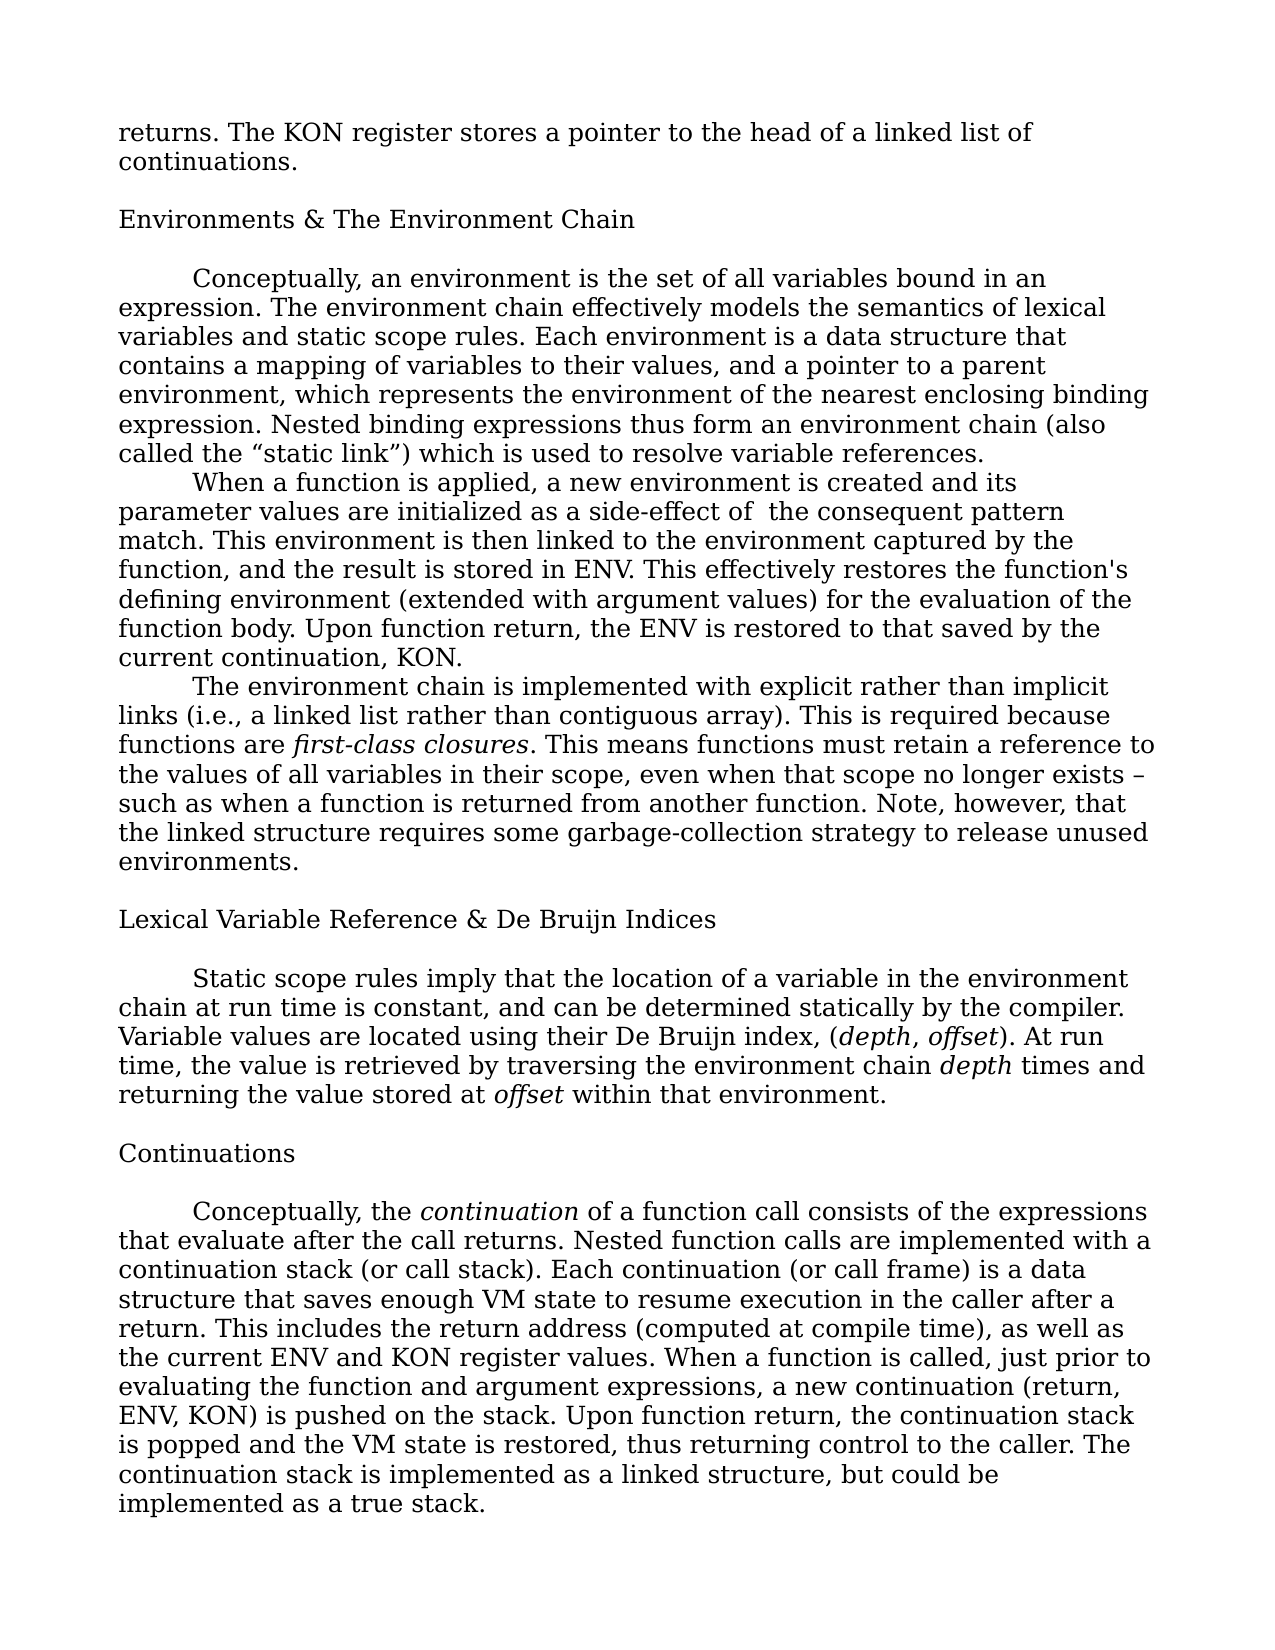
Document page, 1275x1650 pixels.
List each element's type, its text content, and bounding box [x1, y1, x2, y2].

text Continuations [118, 1139, 1157, 1168]
text When a function is applied, a new environment is created and its parameter values are initialized as a side-effect of the consequent pattern match. This environment is then linked to the environment captured by the function, and the result is stored in ENV. This effectively restores the function's defining environment (extended with argument values) for the evaluation of the function body. Upon function return, the ENV is restored to that saved by the current continuation, KON. [118, 468, 1157, 672]
text Conceptually, the continuation of a function call consists of the expressions that evaluate after the call returns. Nested function calls are implemented with a continuation stack (or call stack). Each continuation (or call frame) is a data structure that saves enough VM state to resume execution in the caller after a return. This includes the return address (computed at compile time), as well as the current ENV and KON register values. When a function is called, just prior to evaluating the function and argument expressions, a new continuation (return, ENV, KON) is pushed on the stack. Upon function return, the continuation stack is popped and the VM state is restored, thus returning control to the caller. The continuation stack is implemented as a linked structure, but could be implemented as a true stack. [118, 1197, 1157, 1518]
text Environments & The Environment Chain [118, 206, 1157, 235]
text Conceptually, an environment is the set of all variables bound in an expression. The environment chain effectively models the semantics of lexical variables and static scope rules. Each environment is a data structure that contains a mapping of variables to their values, and a pointer to a parent environment, which represents the environment of the nearest enclosing binding expression. Nested binding expressions thus form an environment chain (also called the “static link”) which is used to resolve variable references. [118, 264, 1157, 468]
text Static scope rules imply that the location of a variable in the environment chain at run time is constant, and can be determined statically by the compiler. Variable values are located using their De Bruijn index, (depth, offset). At run time, the value is retrieved by traversing the environment chain depth times and returning the value stored at offset within that environment. [118, 964, 1157, 1110]
text returns. The KON register stores a pointer to the head of a linked list of continuations. [118, 118, 1157, 176]
text The environment chain is implemented with explicit rather than implicit links (i.e., a linked list rather than contiguous array). This is required because functions are first-class closures. This means functions must retain a reference to the values of all variables in their scope, even when that scope no longer exists – such as when a function is returned from another function. Note, however, that the linked structure requires some garbage-collection strategy to release unused environments. [118, 672, 1157, 876]
text Lexical Variable Reference & De Bruijn Indices [118, 906, 1157, 935]
